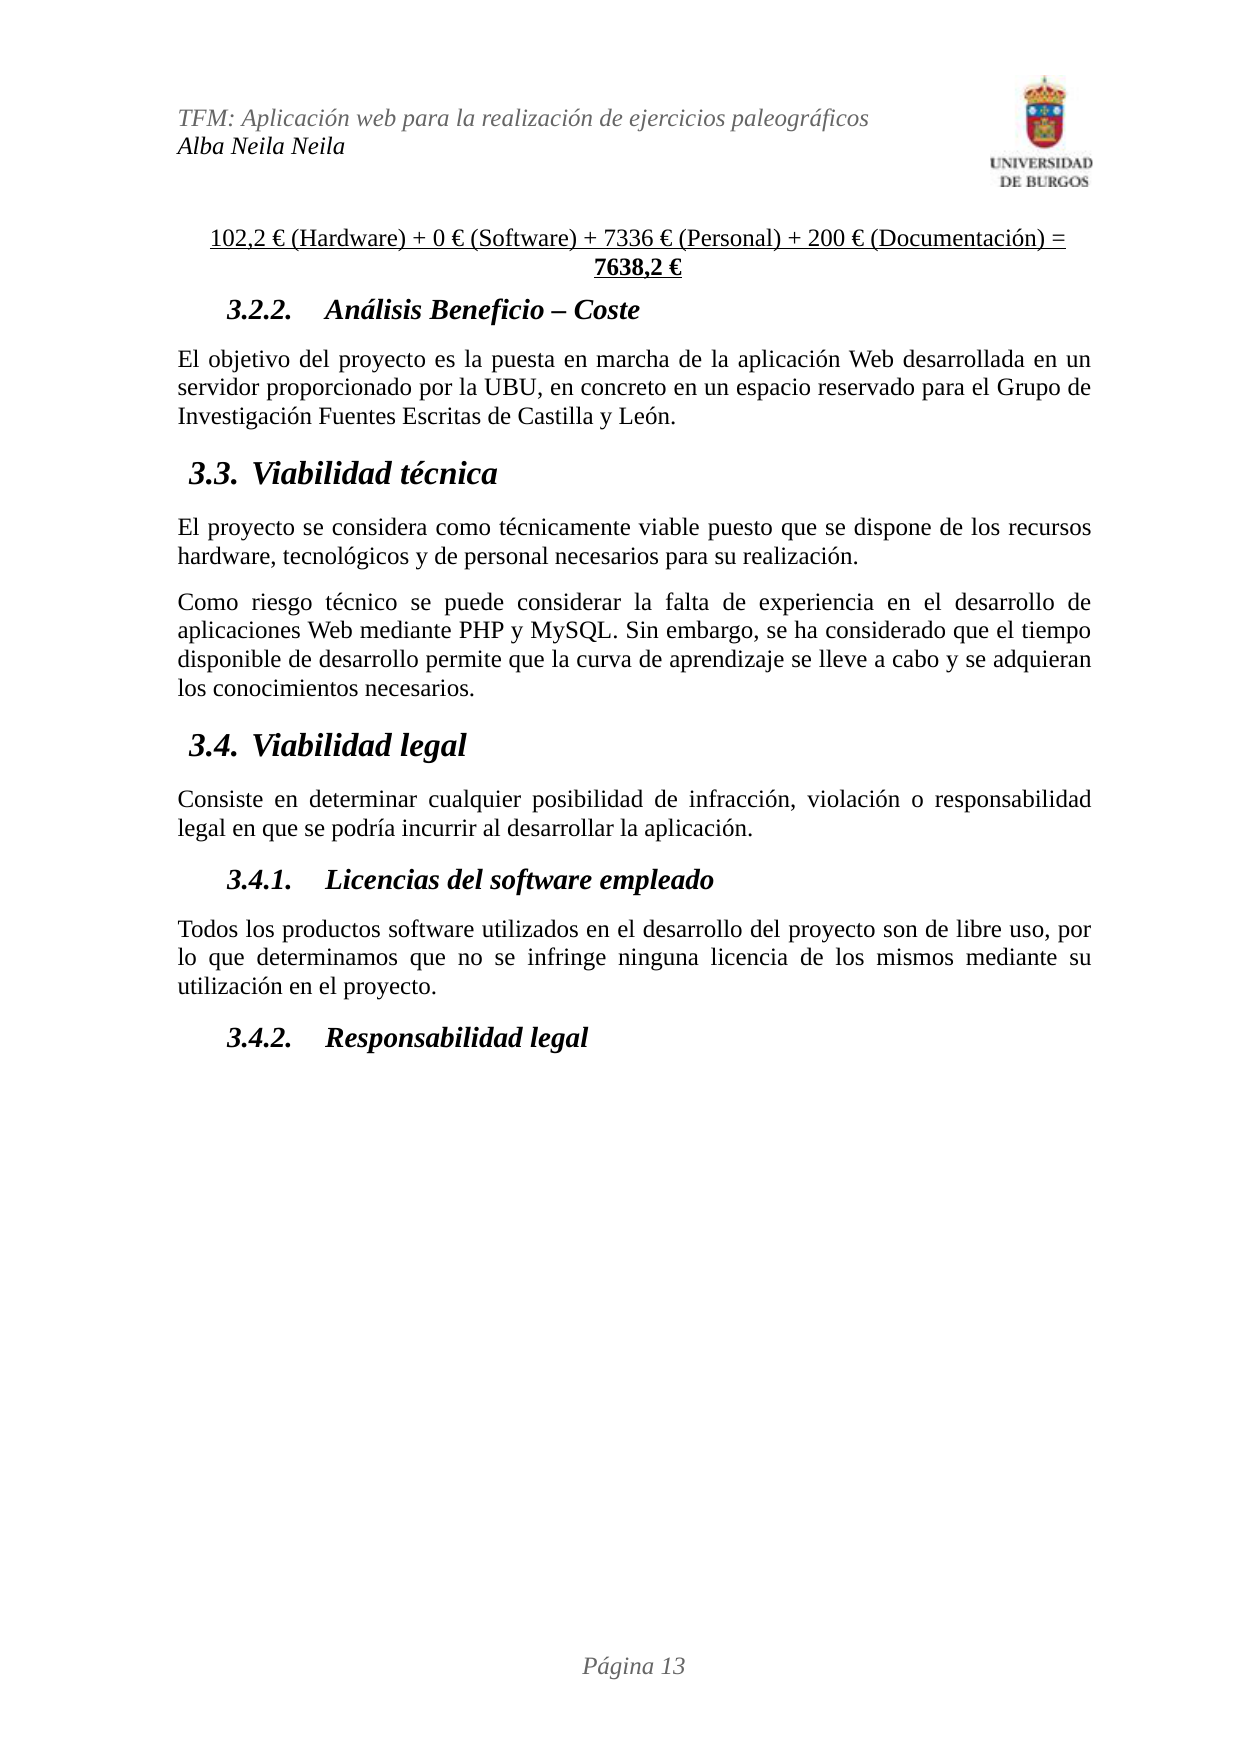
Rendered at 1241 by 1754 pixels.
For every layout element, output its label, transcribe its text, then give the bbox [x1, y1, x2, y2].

text Como riesgo técnico se puede considerar la falta de experiencia en el desarrollo de aplicaciones Web mediante PHP y MySQL. Sin embargo, se ha considerado que el tiempo disponible de desarrollo permite que la curva de aprendizaje se lleve a cabo y se adquieran los conocimientos necesarios. [177, 587, 1092, 702]
text Todos los productos software utilizados en el desarrollo del proyecto son de libre uso, por lo que determinamos que no se infringe ninguna licencia de los mismos mediante su utilización en el proyecto. [177, 914, 1092, 1000]
subtitle Responsabilidad legal [227, 1021, 1092, 1054]
text El objetivo del proyecto es la puesta en marcha de la aplicación Web desarrollada en un servidor proporcionado por la UBU, en concreto en un espacio reservado para el Grupo de Investigación Fuentes Escritas de Castilla y León. [177, 344, 1092, 430]
text El proyecto se considera como técnicamente viable puesto que se dispone de los recursos hardware, tecnológicos y de personal necesarios para su realización. [177, 512, 1092, 570]
subtitle Análisis Beneficio – Coste [227, 268, 1092, 326]
text Consiste en determinar cualquier posibilidad de infracción, violación o responsabilidad legal en que se podría incurrir al desarrollar la aplicación. [177, 784, 1092, 842]
subtitle Viabilidad técnica [189, 453, 1092, 492]
picture [990, 75, 1093, 187]
subtitle Licencias del software empleado [227, 862, 1092, 896]
text 102,2 € (Hardware) + 0 € (Software) + 7336 € (Personal) + 200 € (Documentación) = 7638,2 € [198, 223, 1078, 281]
